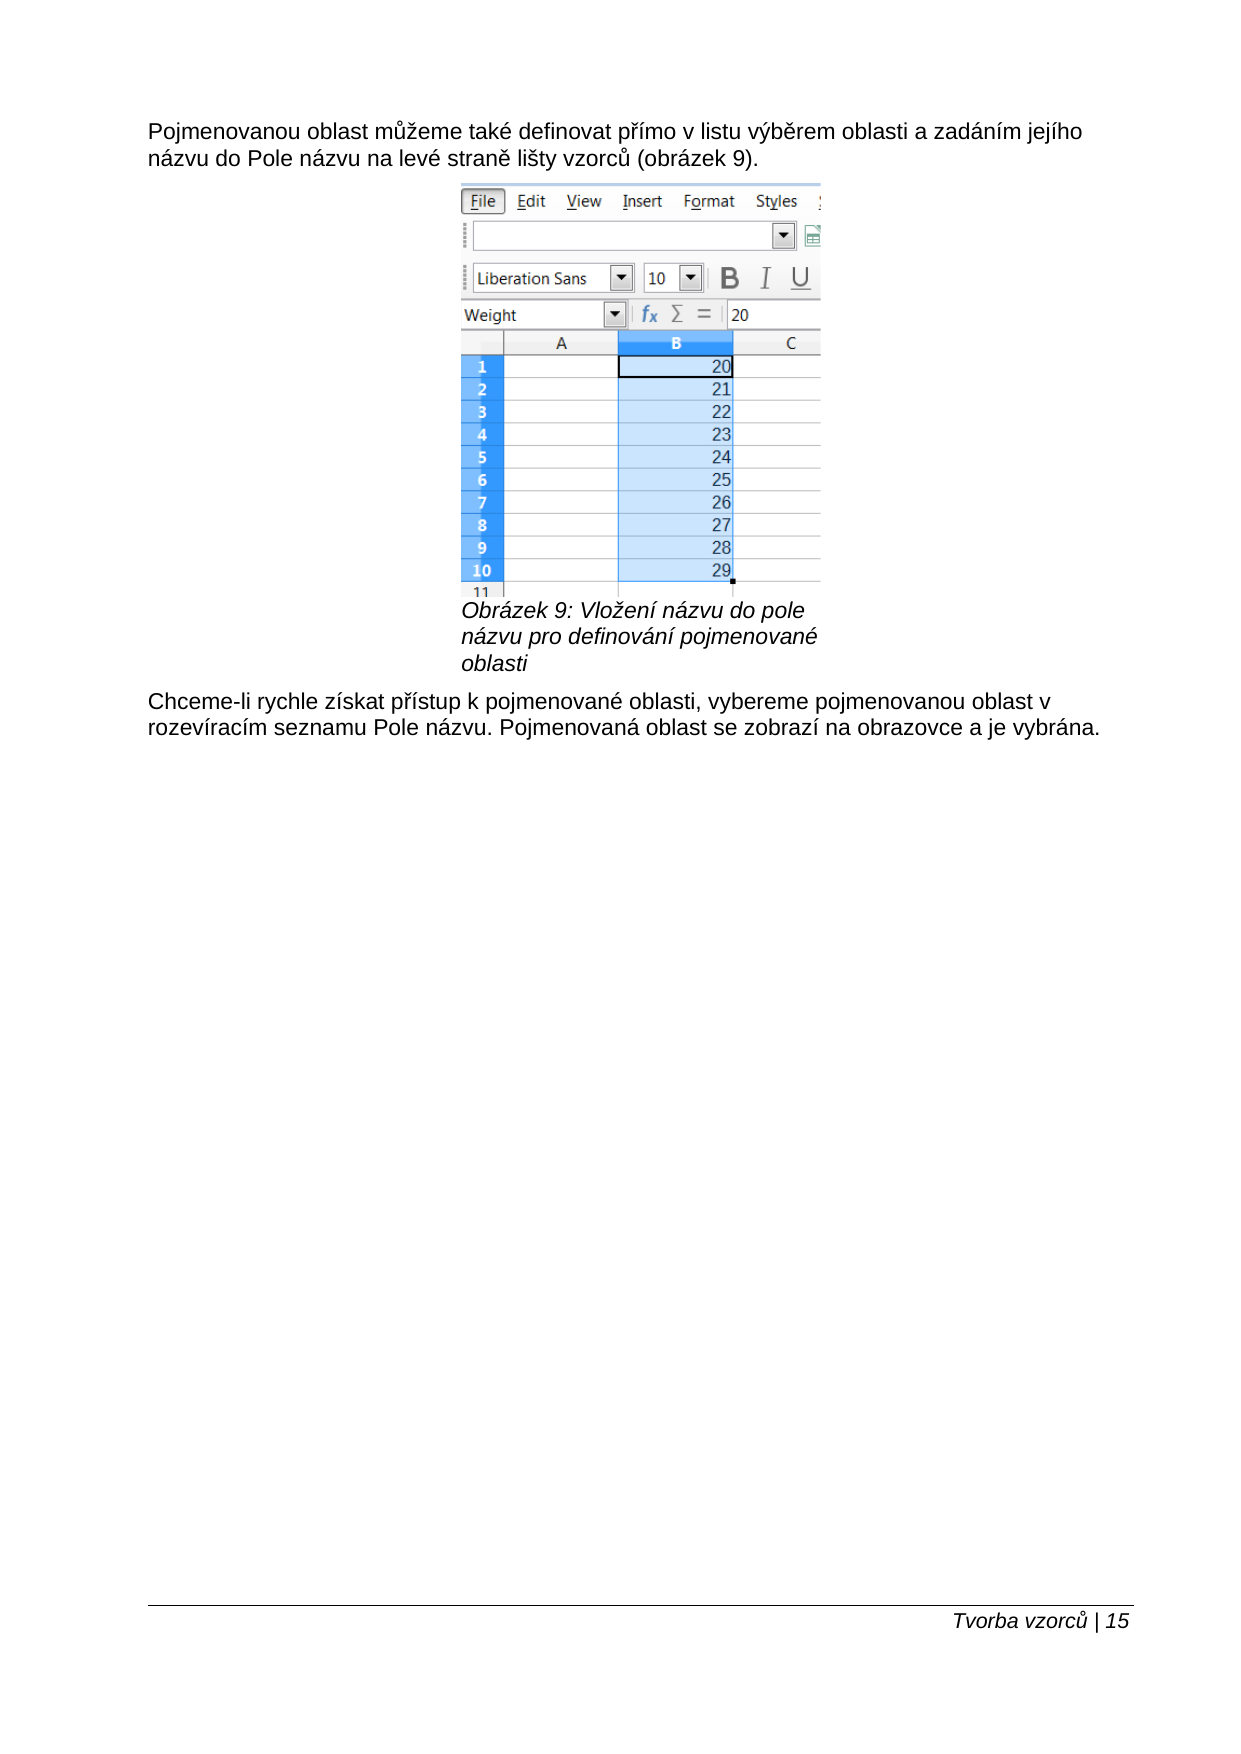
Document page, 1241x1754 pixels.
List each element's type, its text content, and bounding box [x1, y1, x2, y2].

text Chceme-li rychle získat přístup k pojmenované oblasti, vybereme pojmenovanou oblast v rozevíracím seznamu Pole názvu. Pojmenovaná oblast se zobrazí na obrazovce a je vybrána. [148, 688, 1134, 741]
picture [461, 183, 821, 597]
text Pojmenovanou oblast můžeme také definovat přímo v listu výběrem oblasti a zadáním jejího názvu do Pole názvu na levé straně lišty vzorců (obrázek 9). [148, 118, 1134, 171]
text Obrázek 9: Vložení názvu do pole názvu pro definování pojmenované oblasti [461, 597, 821, 676]
